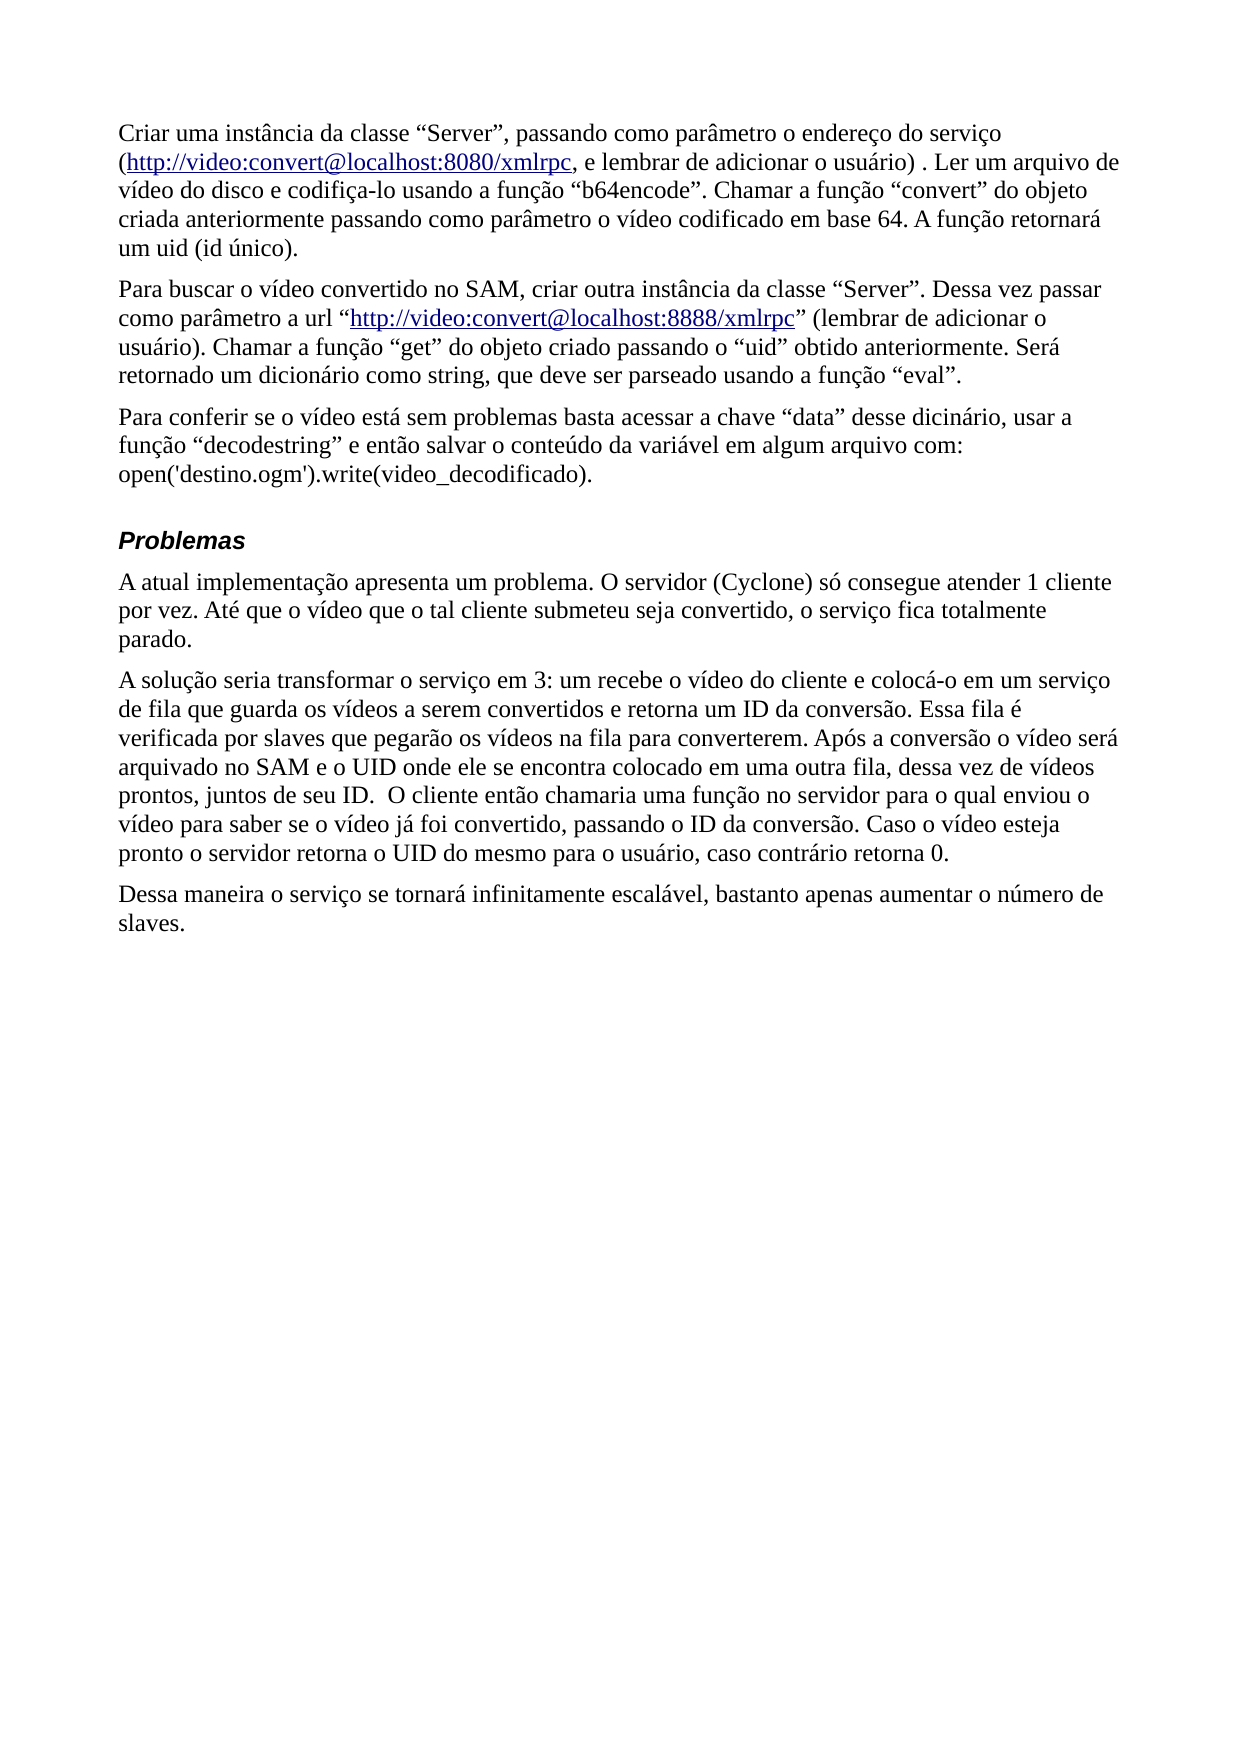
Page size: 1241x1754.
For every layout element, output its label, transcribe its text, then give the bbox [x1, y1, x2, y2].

text A solução seria transformar o serviço em 3: um recebe o vídeo do cliente e colocá-o em um serviço de fila que guarda os vídeos a serem convertidos e retorna um ID da conversão. Essa fila é verificada por slaves que pegarão os vídeos na fila para converterem. Após a conversão o vídeo será arquivado no SAM e o UID onde ele se encontra colocado em uma outra fila, dessa vez de vídeos prontos, juntos de seu ID. O cliente então chamaria uma função no servidor para o qual enviou o vídeo para saber se o vídeo já foi convertido, passando o ID da conversão. Caso o vídeo esteja pronto o servidor retorna o UID do mesmo para o usuário, caso contrário retorna 0. [118, 666, 1122, 867]
subtitle Problemas [118, 526, 1122, 554]
text Para conferir se o vídeo está sem problemas basta acessar a chave “data” desse dicinário, usar a função “decodestring” e então salvar o conteúdo da variável em algum arquivo com: open('destino.ogm').write(video_decodificado). [118, 402, 1122, 488]
text A atual implementação apresenta um problema. O servidor (Cyclone) só consegue atender 1 cliente por vez. Até que o vídeo que o tal cliente submeteu seja convertido, o serviço fica totalmente parado. [118, 567, 1122, 653]
text Dessa maneira o serviço se tornará infinitamente escalável, bastanto apenas aumentar o número de slaves. [118, 879, 1122, 937]
text Criar uma instância da classe “Server”, passando como parâmetro o endereço do serviço (http://video:convert@localhost:8080/xmlrpc, e lembrar de adicionar o usuário) . Ler um arquivo de vídeo do disco e codifiça-lo usando a função “b64encode”. Chamar a função “convert” do objeto criada anteriormente passando como parâmetro o vídeo codificado em base 64. A função retornará um uid (id único). [118, 118, 1122, 262]
text Para buscar o vídeo convertido no SAM, criar outra instância da classe “Server”. Dessa vez passar como parâmetro a url “http://video:convert@localhost:8888/xmlrpc” (lembrar de adicionar o usuário). Chamar a função “get” do objeto criado passando o “uid” obtido anteriormente. Será retornado um dicionário como string, que deve ser parseado usando a função “eval”. [118, 274, 1122, 389]
